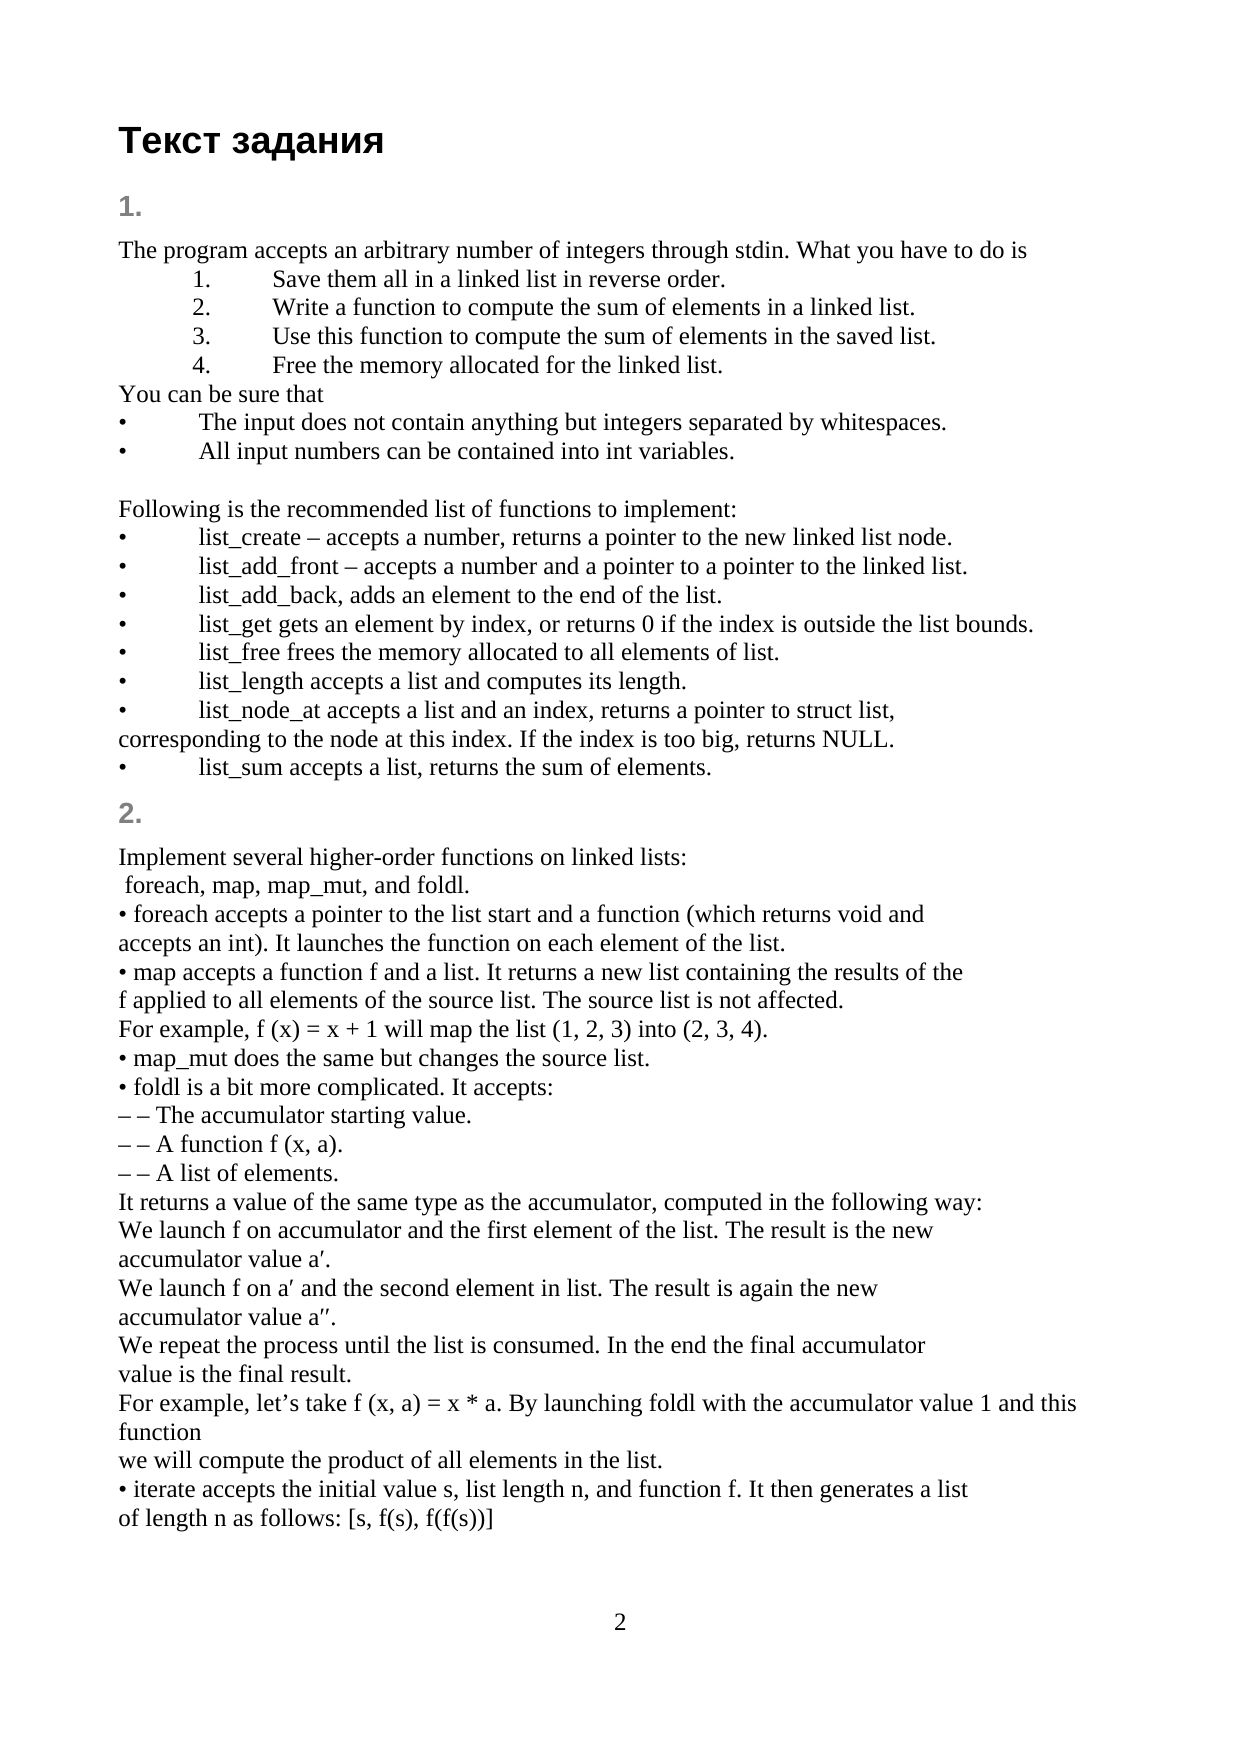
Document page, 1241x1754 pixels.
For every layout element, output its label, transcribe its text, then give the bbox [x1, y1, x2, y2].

text We launch f on accumulator and the first element of the list. The result is the new [118, 1216, 1122, 1244]
text – – A function f (x, a). [118, 1129, 1122, 1158]
subtitle 1. [118, 189, 1122, 222]
subtitle 2. [118, 796, 1122, 829]
text It returns a value of the same type as the accumulator, computed in the following way: [118, 1187, 1122, 1216]
text accepts an int). It launches the function on each element of the list. [118, 928, 1122, 957]
text accumulator value a′. [118, 1244, 1122, 1273]
text 2. Write a function to compute the sum of elements in a linked list. [118, 292, 1122, 321]
text Implement several higher-order functions on linked lists: [118, 842, 1122, 871]
text For example, f (x) = x + 1 will map the list (1, 2, 3) into (2, 3, 4). [118, 1014, 1122, 1043]
text • list_add_front – accepts a number and a pointer to a pointer to the linked list. [118, 551, 1122, 580]
text For example, let’s take f (x, a) = x * a. By launching foldl with the accumulator value 1 and this function [118, 1388, 1122, 1446]
text of length n as follows: [s, f(s), f(f(s))] [118, 1503, 1122, 1532]
text – – The accumulator starting value. [118, 1101, 1122, 1129]
text • list_create – accepts a number, returns a pointer to the new linked list node. [118, 522, 1122, 551]
text • map_mut does the same but changes the source list. [118, 1043, 1122, 1072]
text foreach, map, map_mut, and foldl. [118, 871, 1122, 899]
text 3. Use this function to compute the sum of elements in the saved list. [118, 321, 1122, 350]
text • iterate accepts the initial value s, list length n, and function f. It then generates a list [118, 1474, 1122, 1503]
text • map accepts a function f and a list. It returns a new list containing the results of the [118, 957, 1122, 986]
text corresponding to the node at this index. If the index is too big, returns NULL. [118, 724, 1122, 752]
text value is the final result. [118, 1359, 1122, 1388]
text • list_add_back, adds an element to the end of the list. [118, 580, 1122, 609]
text – – A list of elements. [118, 1158, 1122, 1187]
text • list_length accepts a list and computes its length. [118, 666, 1122, 695]
text we will compute the product of all elements in the list. [118, 1446, 1122, 1474]
text We launch f on a′ and the second element in list. The result is again the new [118, 1273, 1122, 1302]
text • list_get gets an element by index, or returns 0 if the index is outside the list bounds. [118, 609, 1122, 637]
subtitle Текст задания [118, 118, 1122, 162]
text • All input numbers can be contained into int variables. [118, 436, 1122, 465]
text Following is the recommended list of functions to implement: [118, 494, 1122, 522]
text • list_free frees the memory allocated to all elements of list. [118, 637, 1122, 666]
text 4. Free the memory allocated for the linked list. [118, 350, 1122, 379]
text f applied to all elements of the source list. The source list is not affected. [118, 986, 1122, 1014]
text • foreach accepts a pointer to the list start and a function (which returns void and [118, 899, 1122, 928]
text The program accepts an arbitrary number of integers through stdin. What you have to do is [118, 235, 1122, 264]
text • The input does not contain anything but integers separated by whitespaces. [118, 407, 1122, 436]
text • list_node_at accepts a list and an index, returns a pointer to struct list, [118, 695, 1122, 724]
text You can be sure that [118, 379, 1122, 407]
text We repeat the process until the list is consumed. In the end the final accumulator [118, 1331, 1122, 1359]
text 1. Save them all in a linked list in reverse order. [118, 264, 1122, 292]
text • list_sum accepts a list, returns the sum of elements. [118, 752, 1122, 781]
text • foldl is a bit more complicated. It accepts: [118, 1072, 1122, 1101]
text accumulator value a′′. [118, 1302, 1122, 1331]
